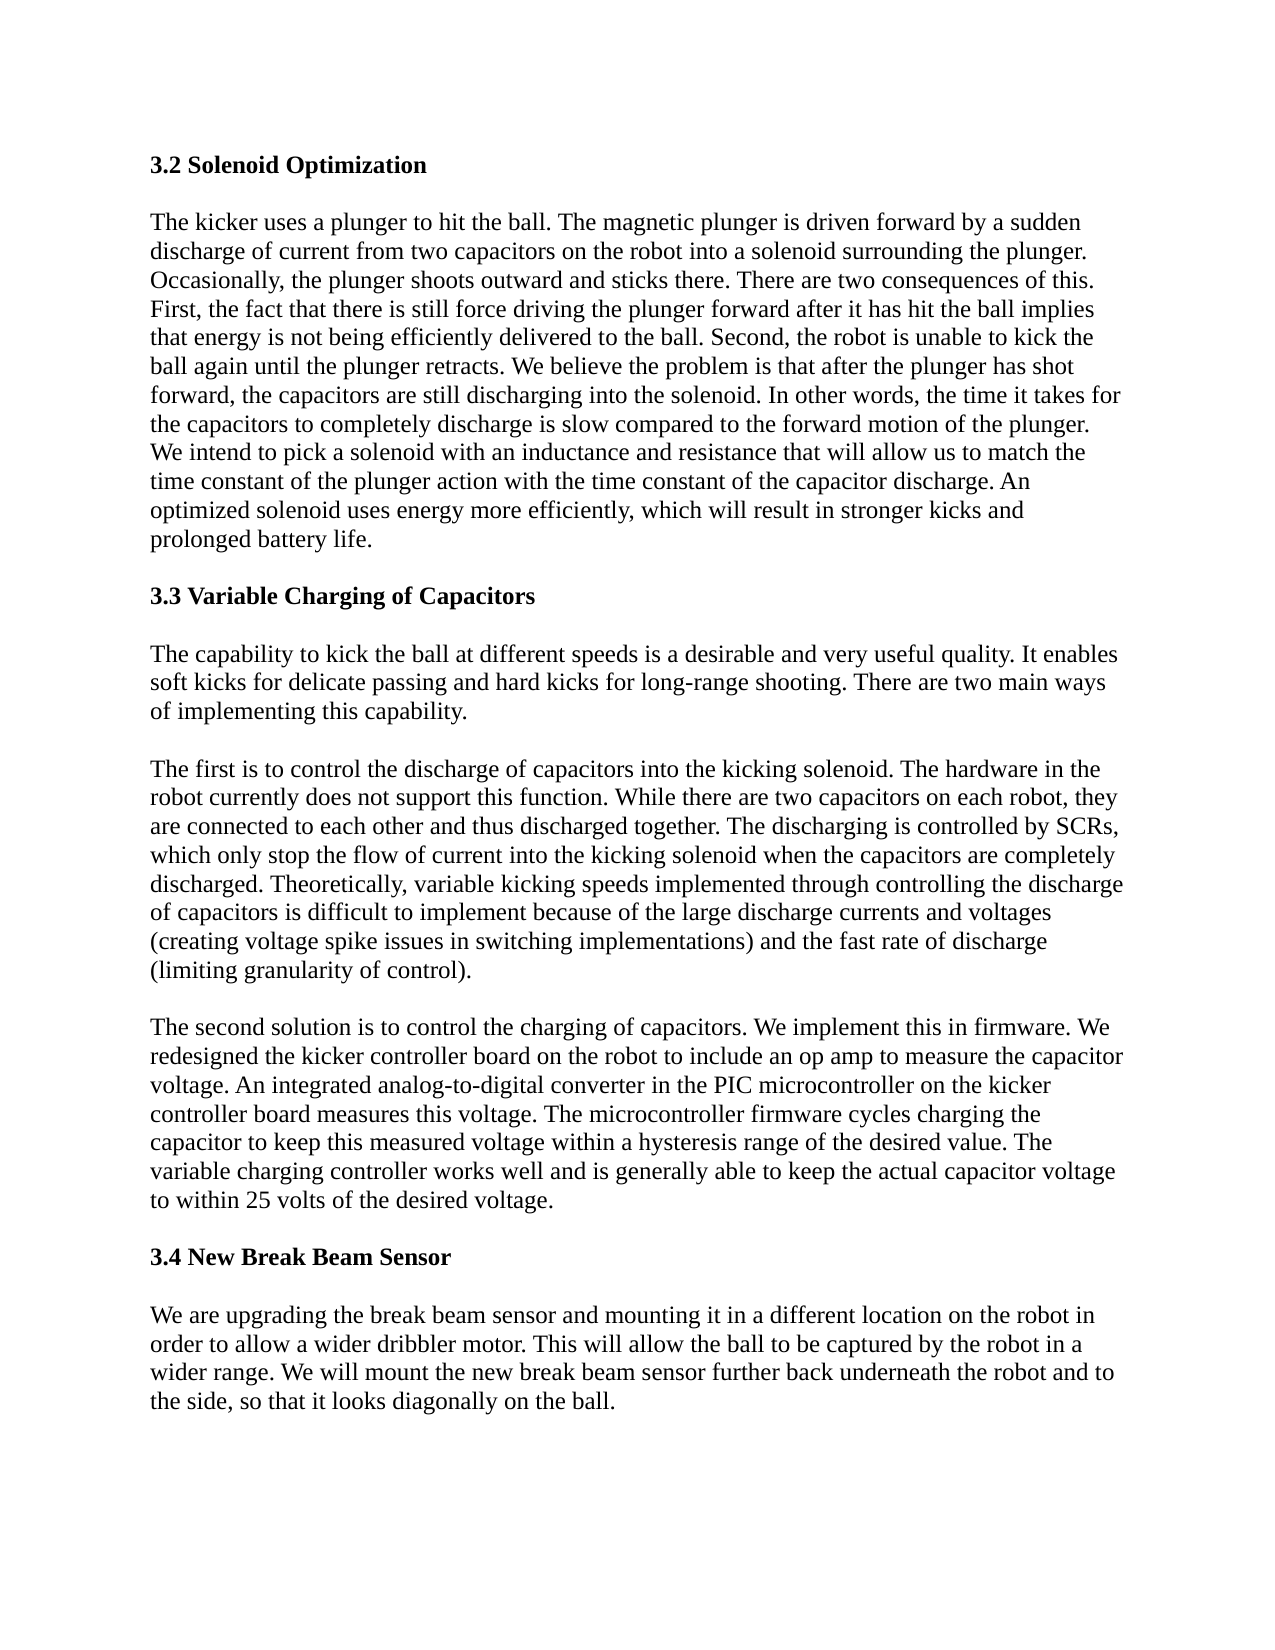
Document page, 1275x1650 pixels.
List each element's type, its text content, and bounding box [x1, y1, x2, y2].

text The capability to kick the ball at different speeds is a desirable and very useful quality. It enables soft kicks for delicate passing and hard kicks for long-range shooting. There are two main ways of implementing this capability. [150, 639, 1125, 725]
text 3.3 Variable Charging of Capacitors [150, 581, 1125, 610]
text The kicker uses a plunger to hit the ball. The magnetic plunger is driven forward by a sudden discharge of current from two capacitors on the robot into a solenoid surrounding the plunger. Occasionally, the plunger shoots outward and sticks there. There are two consequences of this. First, the fact that there is still force driving the plunger forward after it has hit the ball implies that energy is not being efficiently delivered to the ball. Second, the robot is unable to kick the ball again until the plunger retracts. We believe the problem is that after the plunger has shot forward, the capacitors are still discharging into the solenoid. In other words, the time it takes for the capacitors to completely discharge is slow compared to the forward motion of the plunger. We intend to pick a solenoid with an inductance and resistance that will allow us to match the time constant of the plunger action with the time constant of the capacitor discharge. An optimized solenoid uses energy more efficiently, which will result in stronger kicks and prolonged battery life. [150, 207, 1125, 552]
text The second solution is to control the charging of capacitors. We implement this in firmware. We redesigned the kicker controller board on the robot to include an op amp to measure the capacitor voltage. An integrated analog-to-digital converter in the PIC microcontroller on the kicker controller board measures this voltage. The microcontroller firmware cycles charging the capacitor to keep this measured voltage within a hysteresis range of the desired value. The variable charging controller works well and is generally able to keep the actual capacitor voltage to within 25 volts of the desired voltage. [150, 1012, 1125, 1214]
text 3.2 Solenoid Optimization [150, 150, 1125, 179]
text The first is to control the discharge of capacitors into the kicking solenoid. The hardware in the robot currently does not support this function. While there are two capacitors on each robot, they are connected to each other and thus discharged together. The discharging is controlled by SCRs, which only stop the flow of current into the kicking solenoid when the capacitors are completely discharged. Theoretically, variable kicking speeds implemented through controlling the discharge of capacitors is difficult to implement because of the large discharge currents and voltages (creating voltage spike issues in switching implementations) and the fast rate of discharge (limiting granularity of control). [150, 754, 1125, 984]
text We are upgrading the break beam sensor and mounting it in a different location on the robot in order to allow a wider dribbler motor. This will allow the ball to be captured by the robot in a wider range. We will mount the new break beam sensor further back underneath the robot and to the side, so that it looks diagonally on the ball. [150, 1300, 1125, 1415]
text 3.4 New Break Beam Sensor [150, 1242, 1125, 1271]
